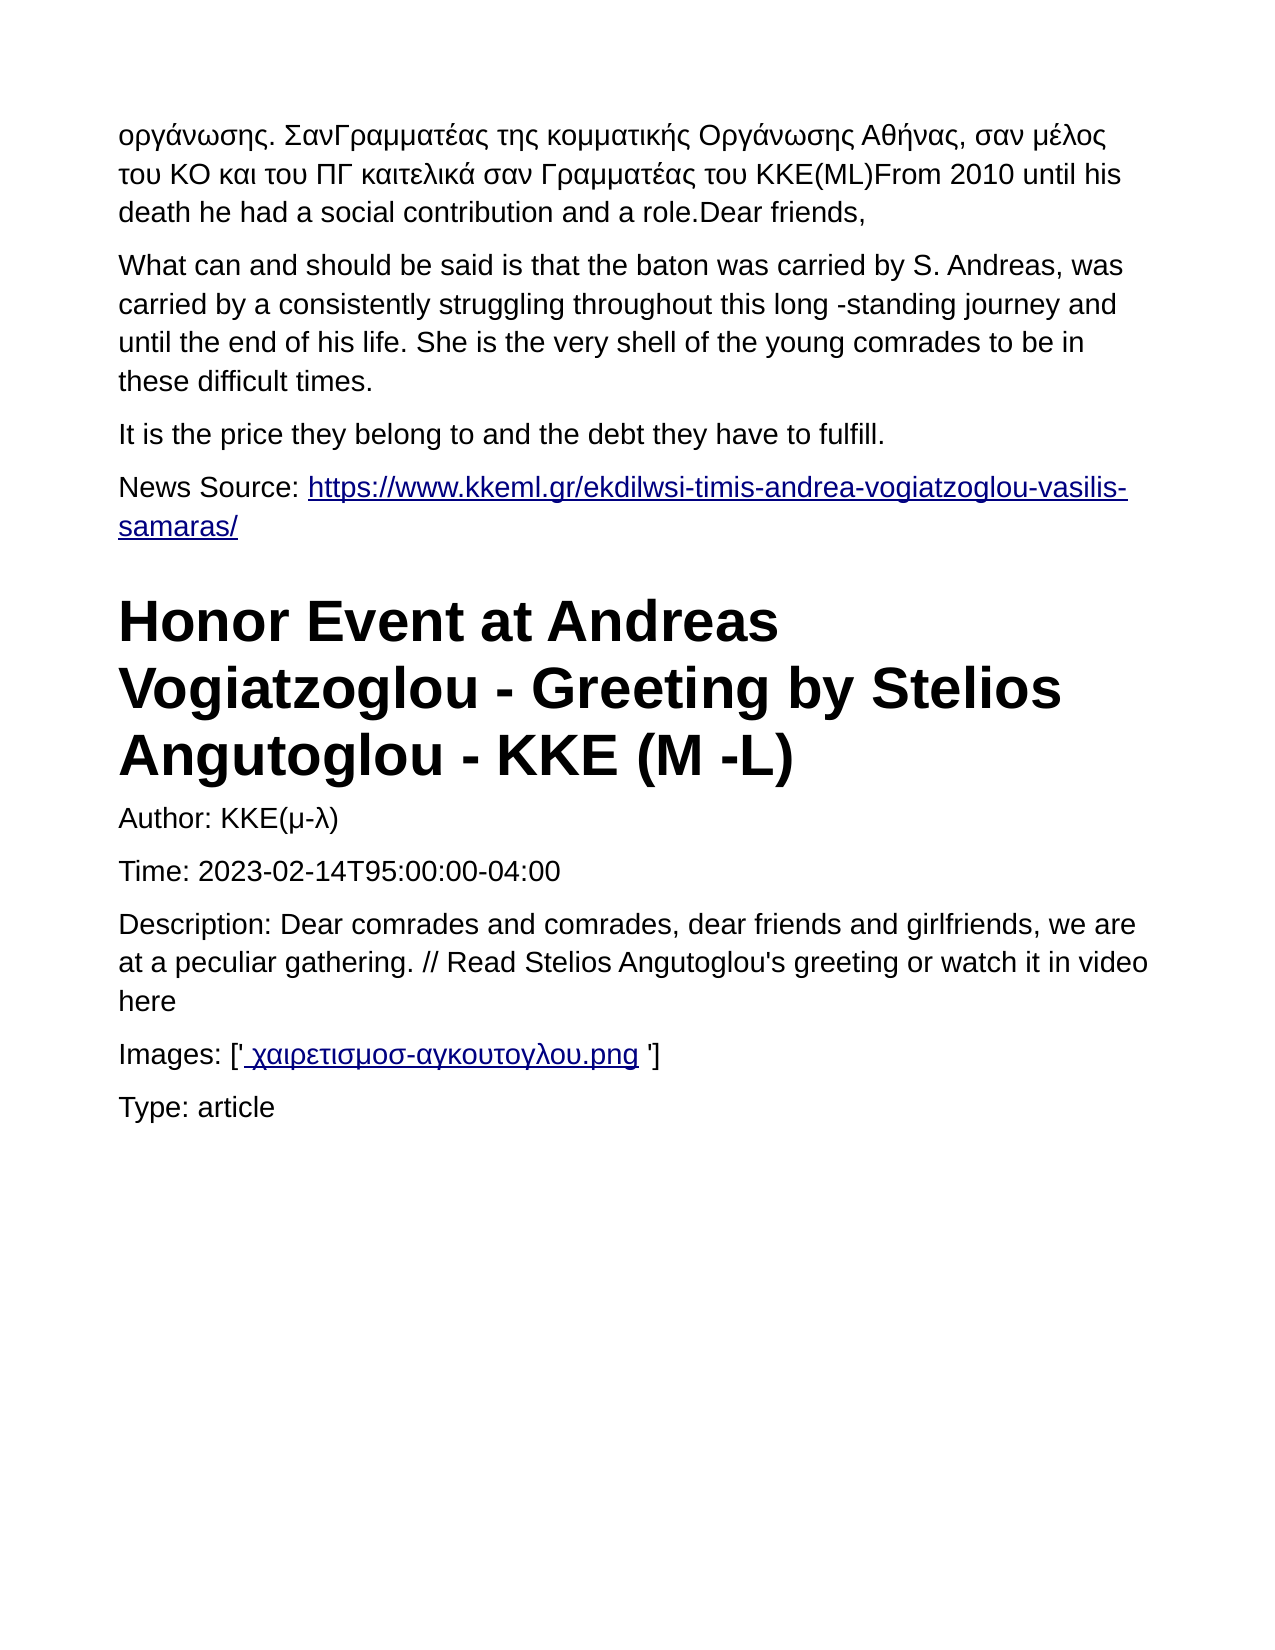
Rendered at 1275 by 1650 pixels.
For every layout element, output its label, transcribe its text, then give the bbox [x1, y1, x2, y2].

text Type: article [118, 1090, 1157, 1124]
text It is the price they belong to and the debt they have to fulfill. [118, 417, 1157, 451]
subtitle Honor Event at Andreas Vogiatzoglou - Greeting by Stelios Angutoglou - KKE (M -L) [118, 587, 1157, 788]
text οργάνωσης. ΣανΓραμματέας της κομματικής Οργάνωσης Αθήνας, σαν μέλος του ΚΟ και του ΠΓ καιτελικά σαν Γραμματέας του ΚΚΕ(ML)From 2010 until his death he had a social contribution and a role.Dear friends, [118, 118, 1157, 229]
text Author: ΚΚΕ(μ-λ) [118, 801, 1157, 834]
text News Source: https://www.kkeml.gr/ekdilwsi-timis-andrea-vogiatzoglou-vasilis-samaras/ [118, 470, 1157, 542]
text Images: [' χαιρετισμοσ-αγκουτογλου.png '] [118, 1037, 1157, 1071]
text Description: Dear comrades and comrades, dear friends and girlfriends, we are at a peculiar gathering. // Read Stelios Angutoglou's greeting or watch it in video here [118, 907, 1157, 1017]
text Time: 2023-02-14T95:00:00-04:00 [118, 854, 1157, 887]
text What can and should be said is that the baton was carried by S. Andreas, was carried by a consistently struggling throughout this long -standing journey and until the end of his life. She is the very shell of the young comrades to be in these difficult times. [118, 248, 1157, 397]
